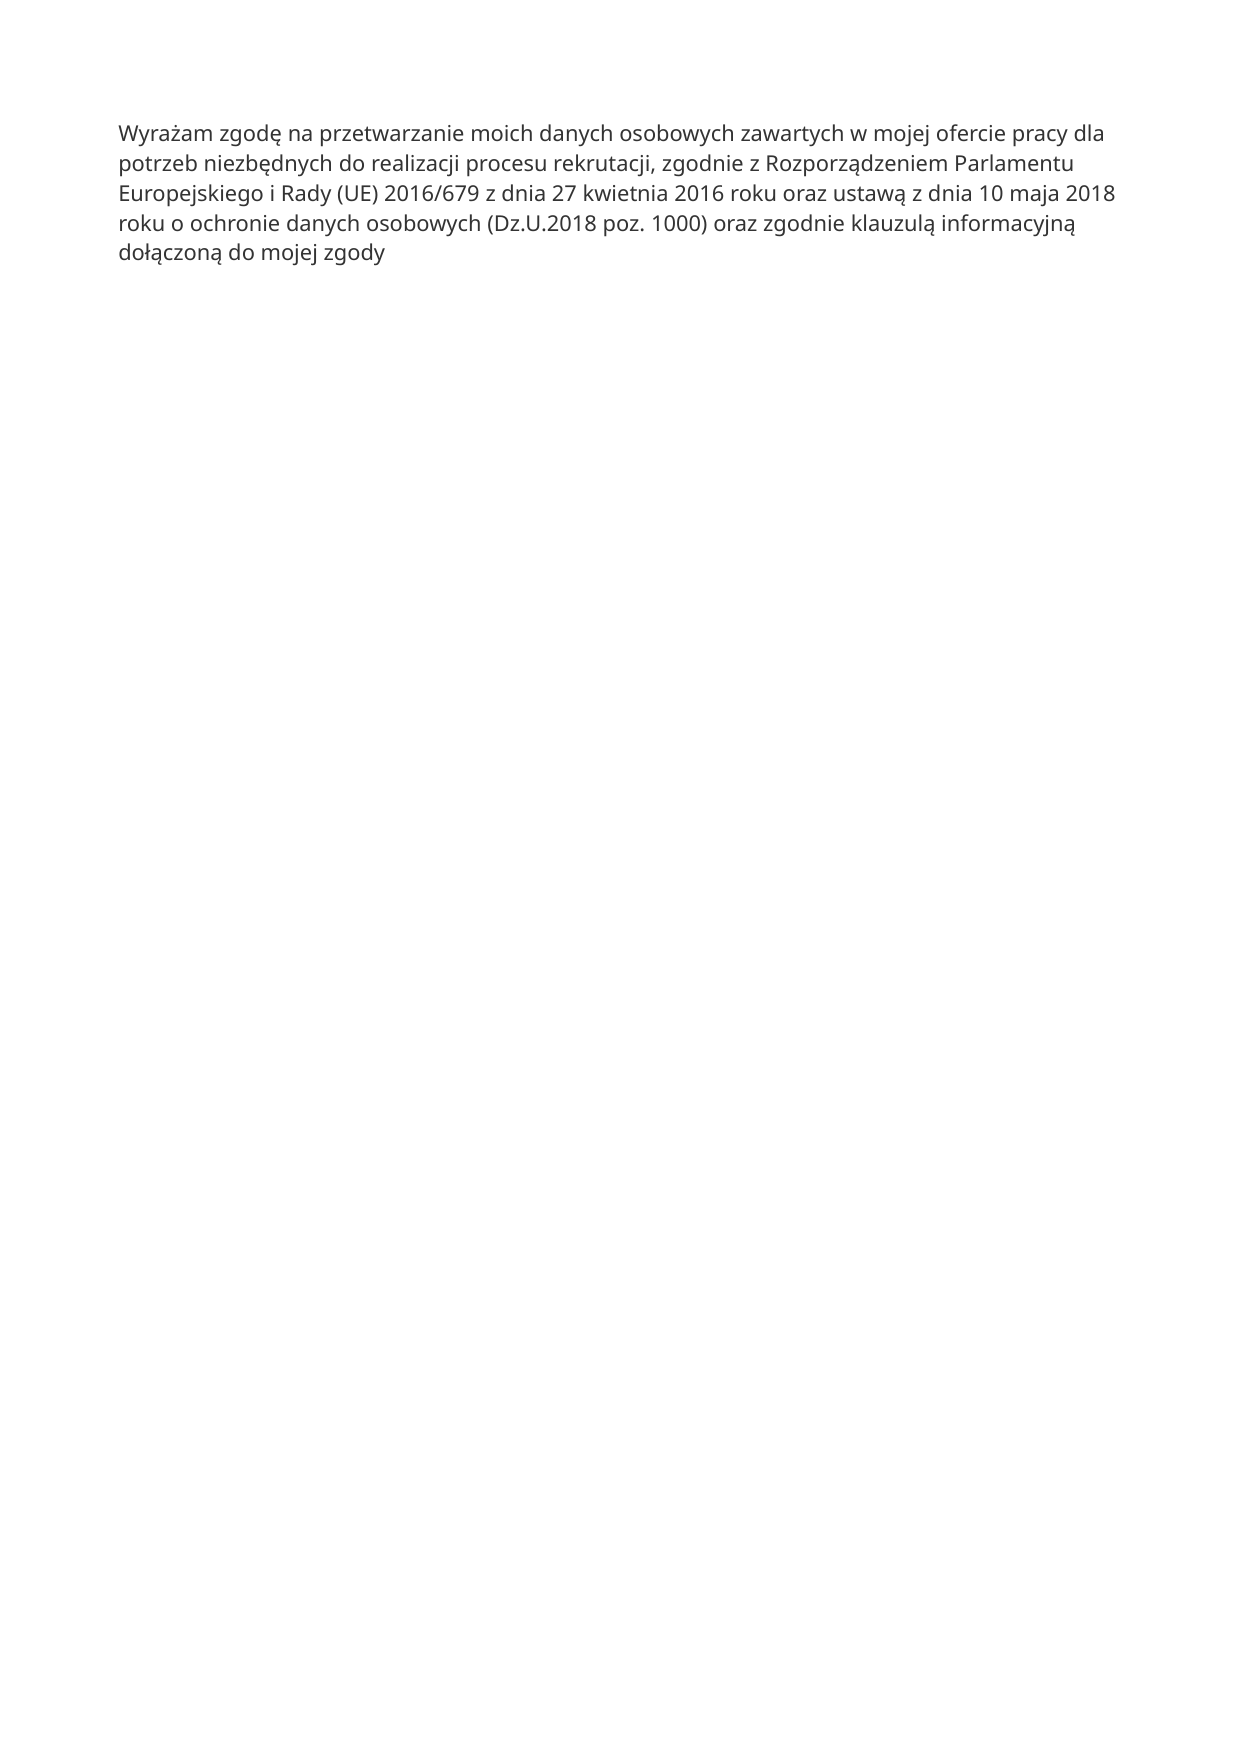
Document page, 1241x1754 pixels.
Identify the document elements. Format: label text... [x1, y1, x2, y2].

text Wyrażam zgodę na przetwarzanie moich danych osobowych zawartych w mojej ofercie pracy dla potrzeb niezbędnych do realizacji procesu rekrutacji, zgodnie z Rozporządzeniem Parlamentu Europejskiego i Rady (UE) 2016/679 z dnia 27 kwietnia 2016 roku oraz ustawą z dnia 10 maja 2018 roku o ochronie danych osobowych (Dz.U.2018 poz. 1000) oraz zgodnie klauzulą informacyjną dołączoną do mojej zgody [118, 118, 1122, 267]
